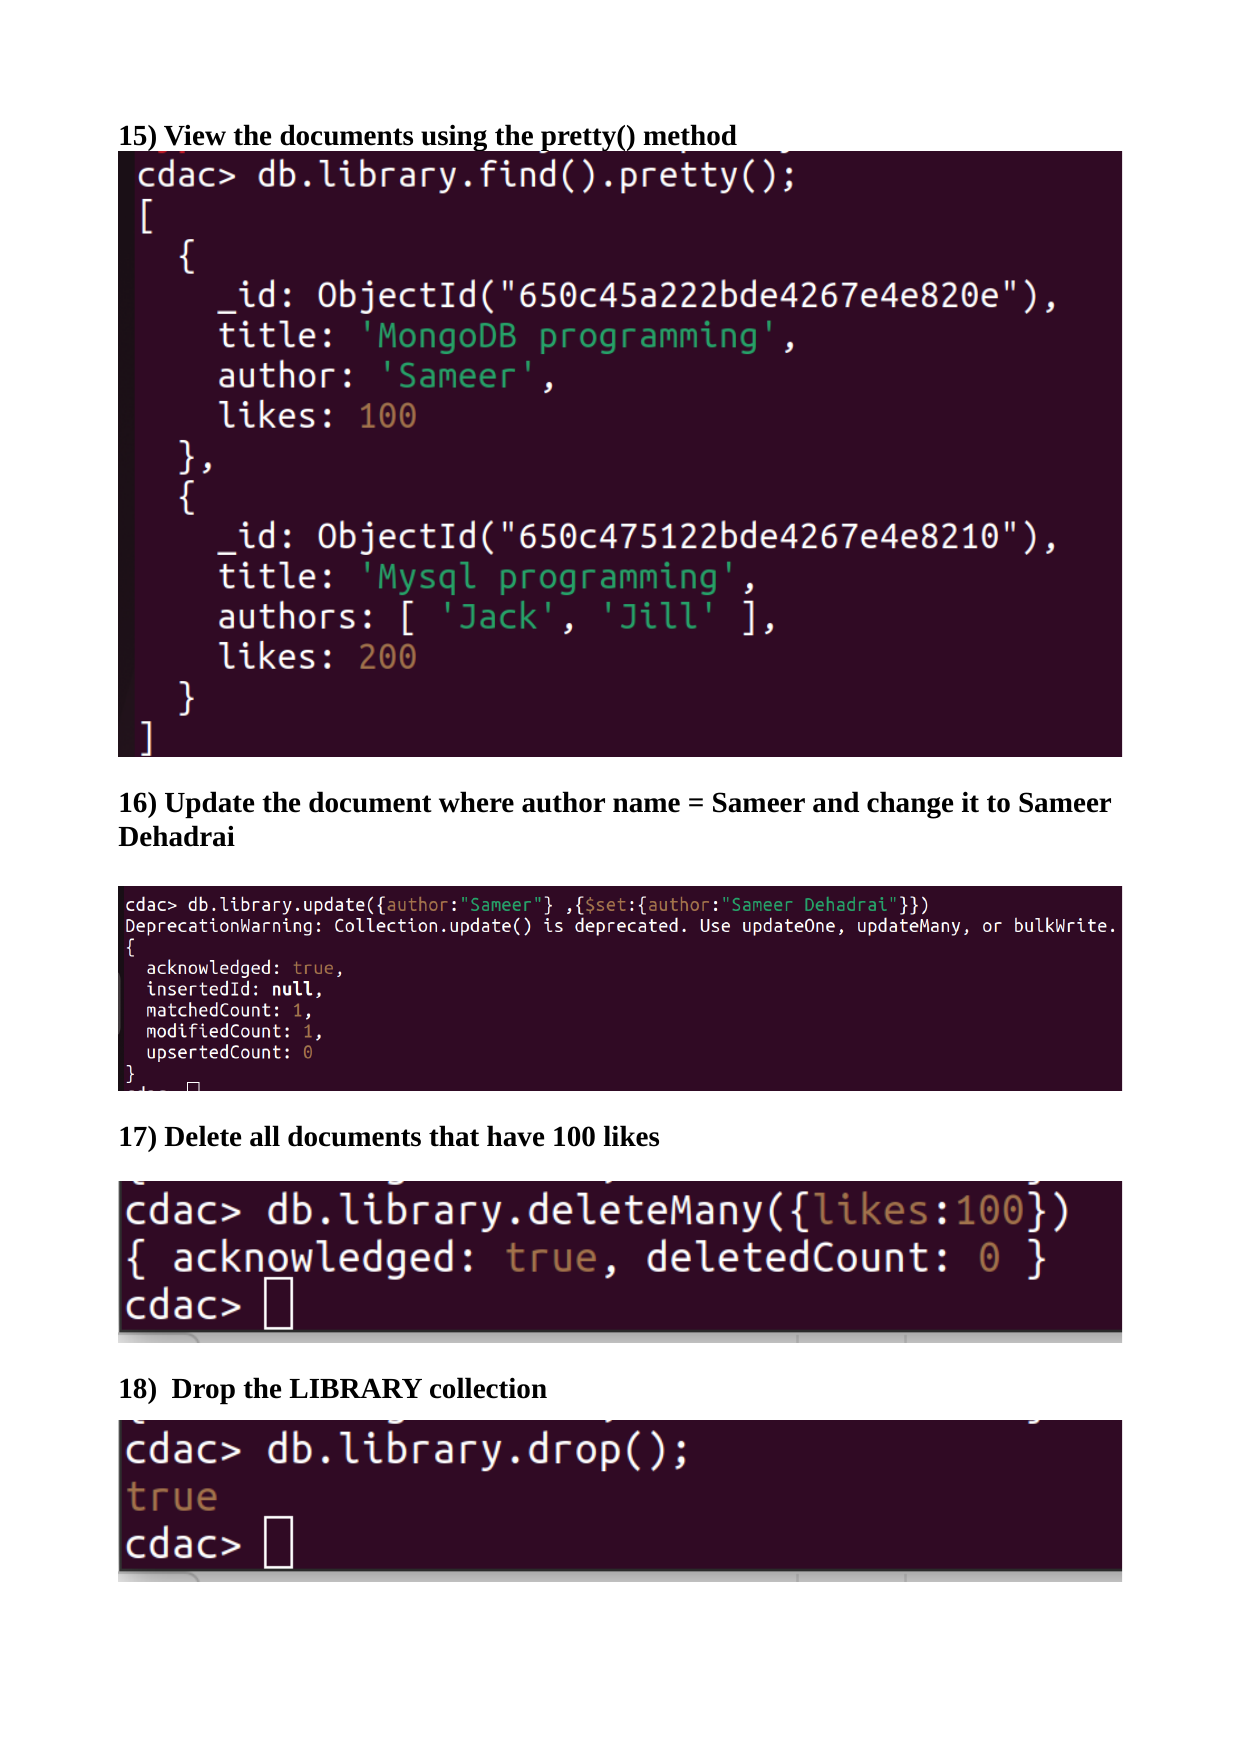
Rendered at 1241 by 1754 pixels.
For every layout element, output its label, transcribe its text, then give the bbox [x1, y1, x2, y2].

text 17) Delete all documents that have 100 likes [118, 1119, 1122, 1152]
picture [118, 1420, 1123, 1582]
text 16) Update the document where author name = Sameer and change it to Sameer Dehadrai [118, 785, 1122, 852]
text 18) Drop the LIBRARY collection [118, 1372, 1122, 1405]
text 15) View the documents using the pretty() method [118, 118, 1122, 151]
picture [118, 886, 1123, 1091]
picture [118, 151, 1123, 757]
picture [118, 1181, 1123, 1343]
